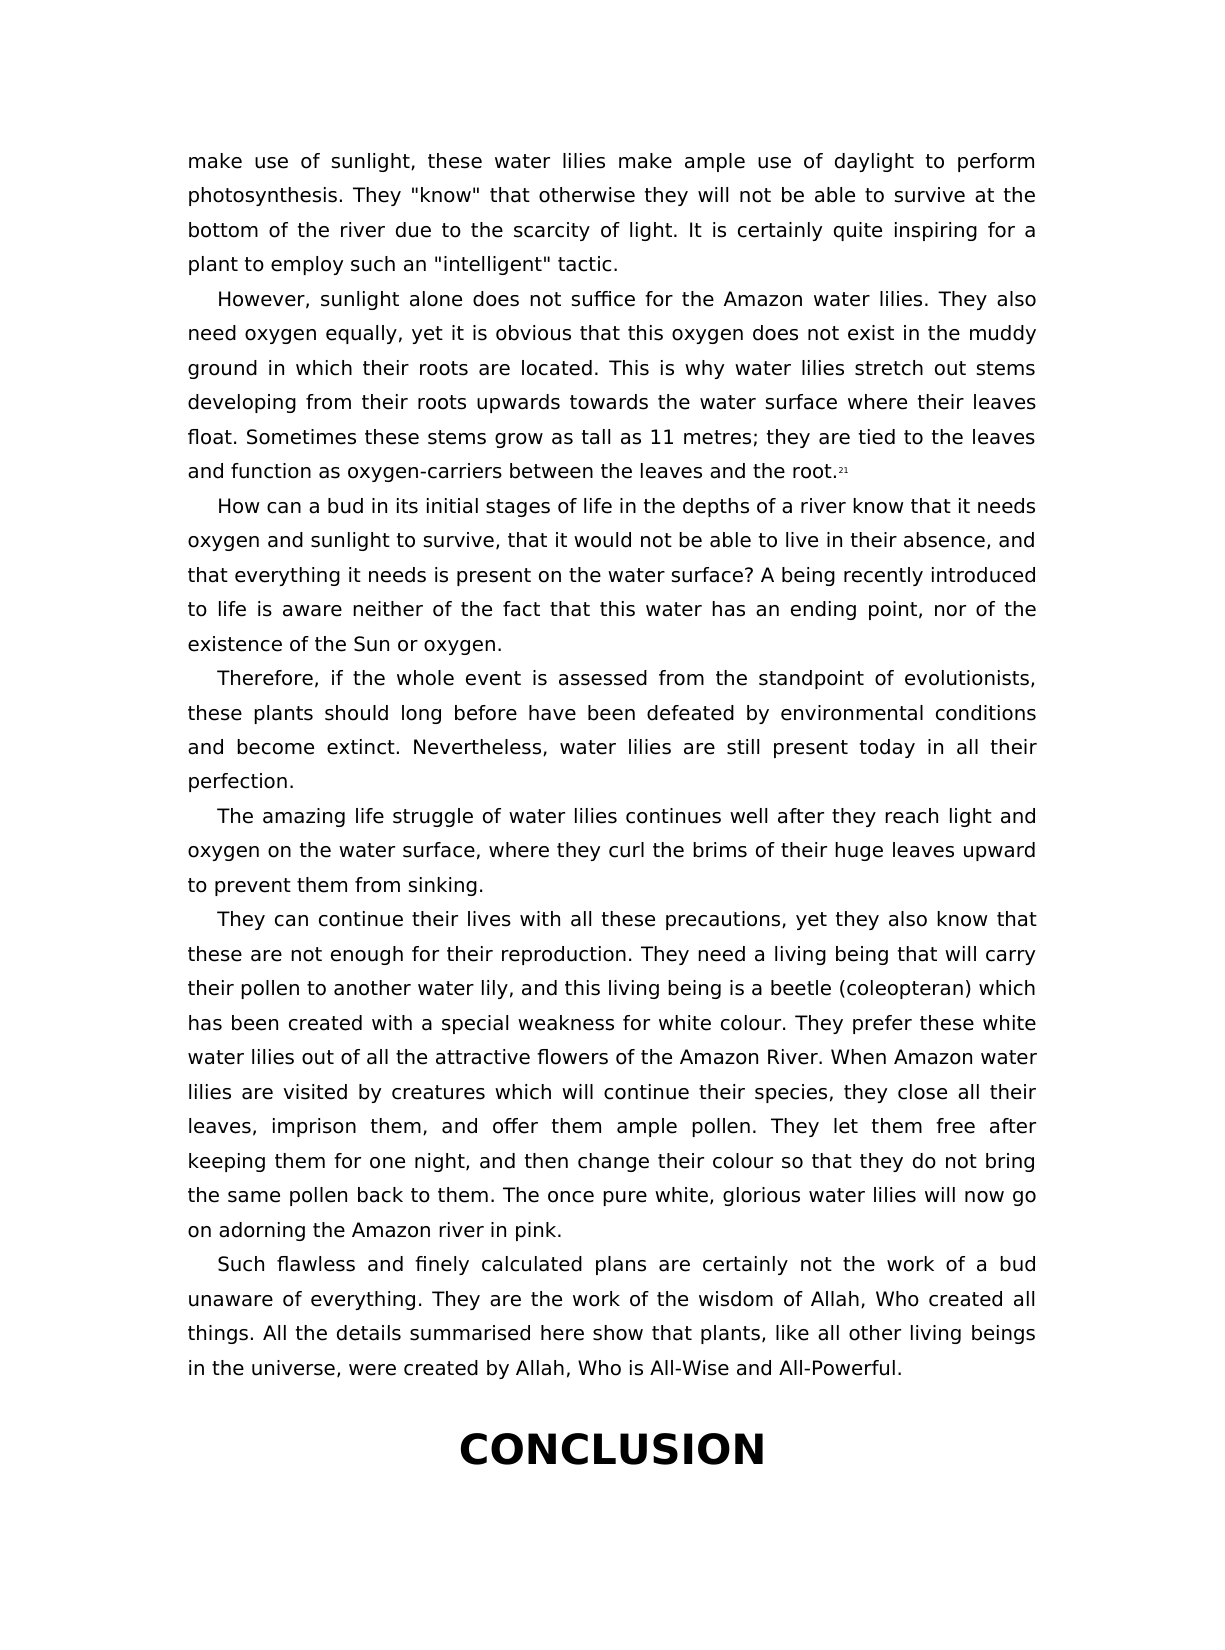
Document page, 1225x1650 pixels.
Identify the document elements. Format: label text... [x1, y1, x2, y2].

text make use of sunlight, these water lilies make ample use of daylight to perform photosynthesis. They "know" that otherwise they will not be able to survive at the bottom of the river due to the scarcity of light. It is certainly quite inspiring for a plant to employ such an "intelligent" tactic. [187, 150, 1037, 276]
text The amazing life struggle of water lilies continues well after they reach light and oxygen on the water surface, where they curl the brims of their huge leaves upward to prevent them from sinking. [187, 805, 1037, 897]
text Therefore, if the whole event is assessed from the standpoint of evolutionists, these plants should long before have been defeated by environmental conditions and become extinct. Nevertheless, water lilies are still present today in all their perfection. [187, 667, 1037, 794]
text Such flawless and finely calculated plans are certainly not the work of a bud unaware of everything. They are the work of the wisdom of Allah, Who created all things. All the details summarised here show that plants, like all other living beings in the universe, were created by Allah, Who is All-Wise and All-Powerful. [187, 1253, 1037, 1380]
text However, sunlight alone does not suffice for the Amazon water lilies. They also need oxygen equally, yet it is obvious that this oxygen does not exist in the muddy ground in which their roots are located. This is why water lilies stretch out stems developing from their roots upwards towards the water surface where their leaves float. Sometimes these stems grow as tall as 11 metres; they are tied to the leaves and function as oxygen-carriers between the leaves and the root.21 [187, 288, 1037, 483]
text CONCLUSION [187, 1426, 1037, 1474]
text They can continue their lives with all these precautions, yet they also know that these are not enough for their reproduction. They need a living being that will carry their pollen to another water lily, and this living being is a beetle (coleopteran) which has been created with a special weakness for white colour. They prefer these white water lilies out of all the attractive flowers of the Amazon River. When Amazon water lilies are visited by creatures which will continue their species, they close all their leaves, imprison them, and offer them ample pollen. They let them free after keeping them for one night, and then change their colour so that they do not bring the same pollen back to them. The once pure white, glorious water lilies will now go on adorning the Amazon river in pink. [187, 908, 1037, 1242]
text How can a bud in its initial stages of life in the depths of a river know that it needs oxygen and sunlight to survive, that it would not be able to live in their absence, and that everything it needs is present on the water surface? A being recently introduced to life is aware neither of the fact that this water has an ending point, nor of the existence of the Sun or oxygen. [187, 495, 1037, 656]
